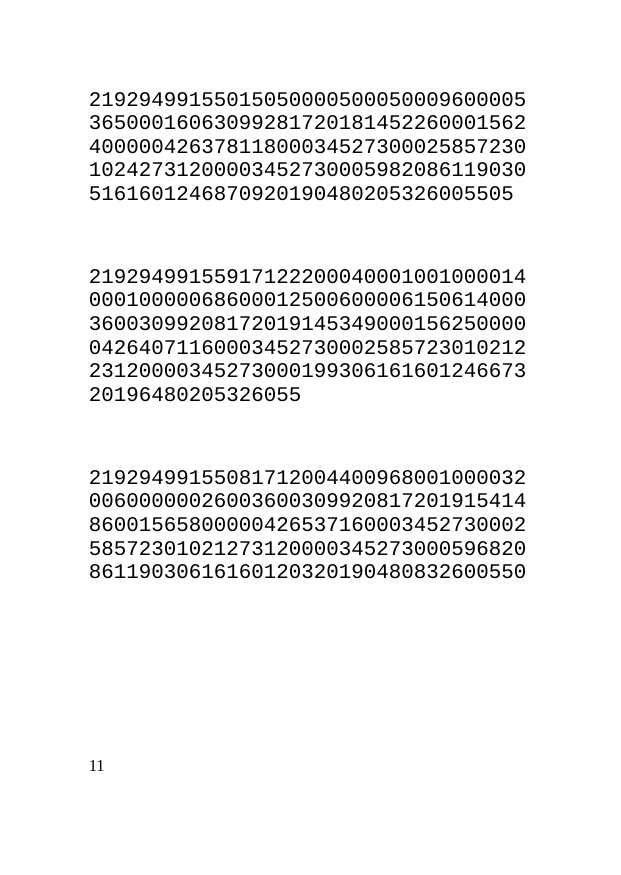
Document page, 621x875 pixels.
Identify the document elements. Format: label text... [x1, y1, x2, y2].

text 219294991550150500005000500096000053650001606309928172018145226000156240000042637811800034527300025857230102427312000034527300059820861190305161601246870920190480205326005505 [88, 88, 532, 207]
text 219294991559171222000400010010000140001000006860001250060000615061400036003099208172019145349000156250000042640711600034527300025857230102122312000034527300019930616160124667320196480205326055 [88, 266, 532, 408]
text 2192949915508171200440096800100003200600000026003600309920817201915414860015658000004265371600034527300025857230102127312000034527300059682086119030616160120320190480832600550 [88, 467, 532, 585]
